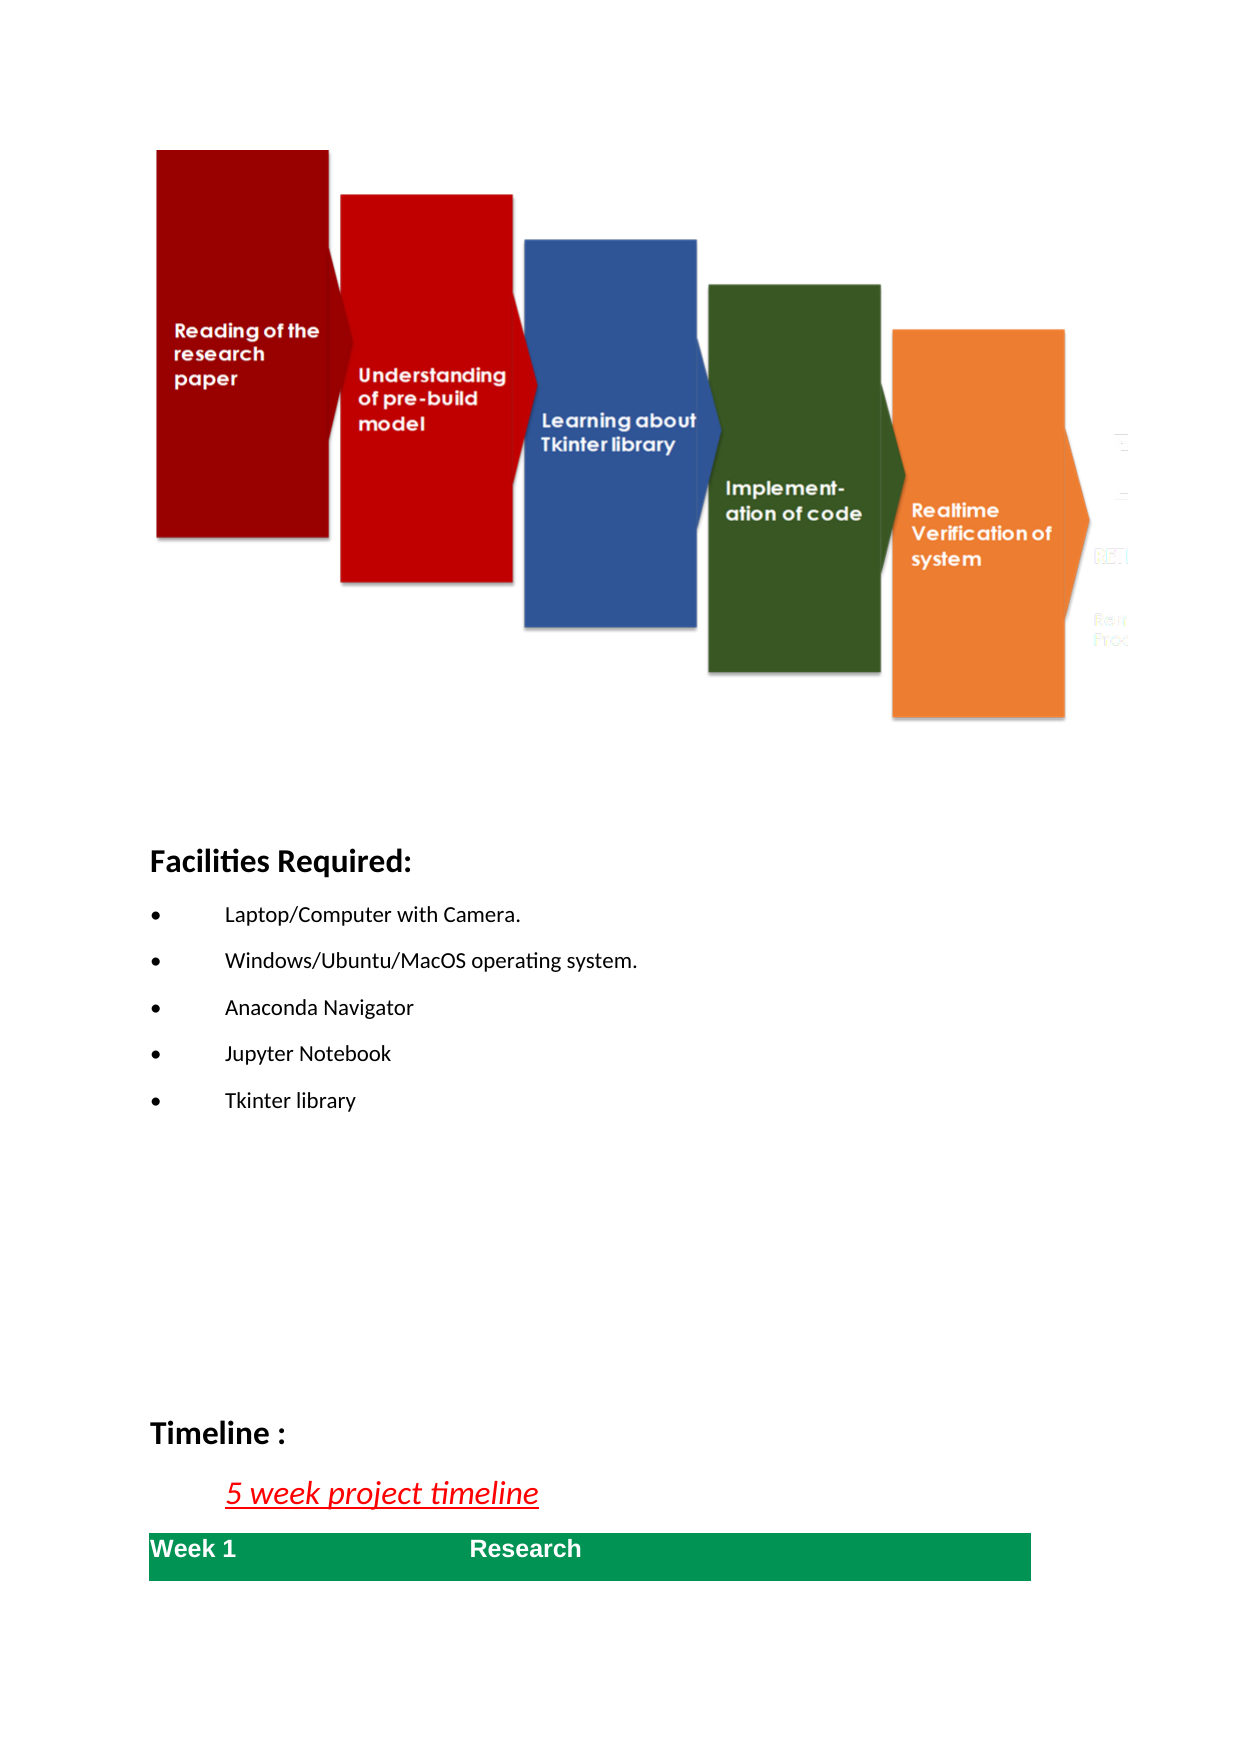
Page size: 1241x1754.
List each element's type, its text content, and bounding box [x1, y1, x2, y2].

text Facilities Required: [150, 840, 1090, 880]
text • Jupyter Notebook [150, 1039, 1090, 1068]
text Timeline : [150, 1412, 1090, 1453]
text • Laptop/Computer with Camera. [150, 900, 1090, 928]
text 5 week project timeline [150, 1472, 1090, 1513]
text • Windows/Ubuntu/MacOS operating system. [150, 946, 1090, 974]
text • Tkinter library [150, 1086, 1090, 1114]
table_header Research [469, 1534, 1029, 1581]
picture [150, 150, 1129, 728]
text • Anaconda Navigator [150, 993, 1090, 1021]
table_header Week 1 [151, 1534, 469, 1581]
